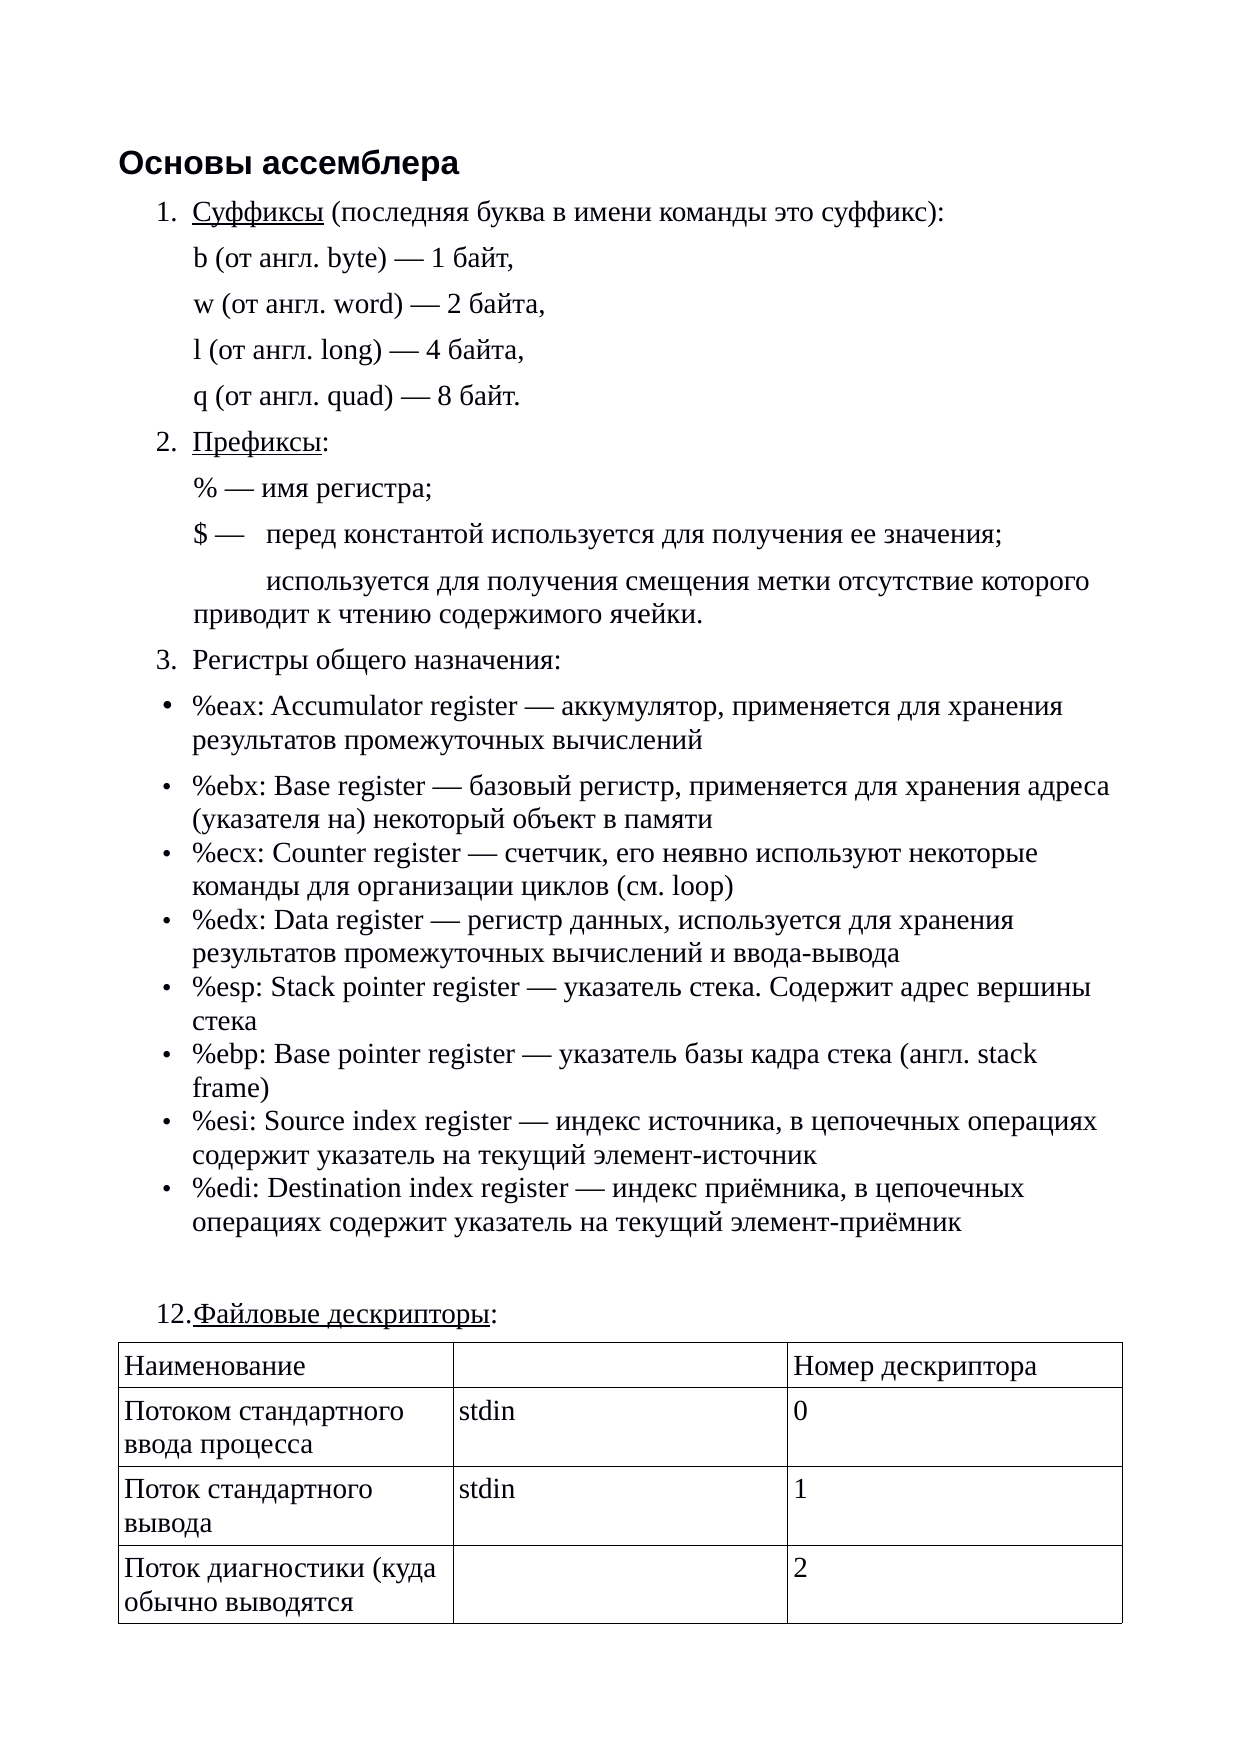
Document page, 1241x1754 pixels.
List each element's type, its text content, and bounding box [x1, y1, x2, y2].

list Файловые дескрипторы: [156, 1296, 1122, 1329]
table_cell [454, 1546, 787, 1623]
table_header Номер дескриптора [788, 1343, 1122, 1387]
list % — имя регистра; [156, 471, 1122, 504]
table_cell Поток стандартного вывода [119, 1467, 453, 1544]
list b (от англ. byte) — 1 байт, [156, 240, 1122, 274]
table_cell stdin [454, 1467, 787, 1544]
list Регистры общего назначения: [156, 642, 1122, 676]
list Суффиксы (последняя буква в имени команды это суффикс): [156, 194, 1122, 228]
list %ebx: Base register — базовый регистр, применяется для хранения адреса (указателя на) некоторый объект в памяти [162, 768, 1122, 835]
table_cell 0 [788, 1388, 1122, 1466]
table_header [454, 1343, 787, 1387]
list %edi: Destination index register — индекс приёмника, в цепочечных операциях содержит указатель на текущий элемент-приёмник [162, 1170, 1122, 1237]
table_cell 1 [788, 1467, 1122, 1544]
list %esi: Source index register — индекс источника, в цепочечных операциях содержит указатель на текущий элемент-источник [162, 1103, 1122, 1170]
list $ — перед константой используется для получения ее значения; [156, 517, 1122, 550]
table_cell 2 [788, 1546, 1122, 1623]
table_cell Потоком стандартного ввода процесса [119, 1388, 453, 1466]
list используется для получения смещения метки отсутствие которого приводит к чтению содержимого ячейки. [156, 563, 1122, 630]
list q (от англ. quad) — 8 байт. [156, 378, 1122, 412]
list %esp: Stack pointer register — указатель стека. Содержит адрес вершины стека [162, 969, 1122, 1036]
table_cell Поток диагностики (куда обычно выводятся [119, 1546, 453, 1623]
list %eax: Accumulator register — аккумулятор, применяется для хранения результатов промежуточных вычислений [162, 688, 1122, 755]
table_cell stdin [454, 1388, 787, 1466]
list %ecx: Counter register — счетчик, его неявно используют некоторые команды для организации циклов (см. loop) [162, 835, 1122, 902]
list w (от англ. word) — 2 байта, [156, 286, 1122, 320]
table_header Наименование [119, 1343, 453, 1387]
list %edx: Data register — регистр данных, используется для хранения результатов промежуточных вычислений и ввода-вывода [162, 902, 1122, 969]
list Префиксы: [156, 424, 1122, 458]
list l (от англ. long) — 4 байта, [156, 332, 1122, 366]
list %ebp: Base pointer register — указатель базы кадра стека (англ. stack frame) [162, 1036, 1122, 1103]
subtitle Основы ассемблера [118, 143, 1122, 182]
